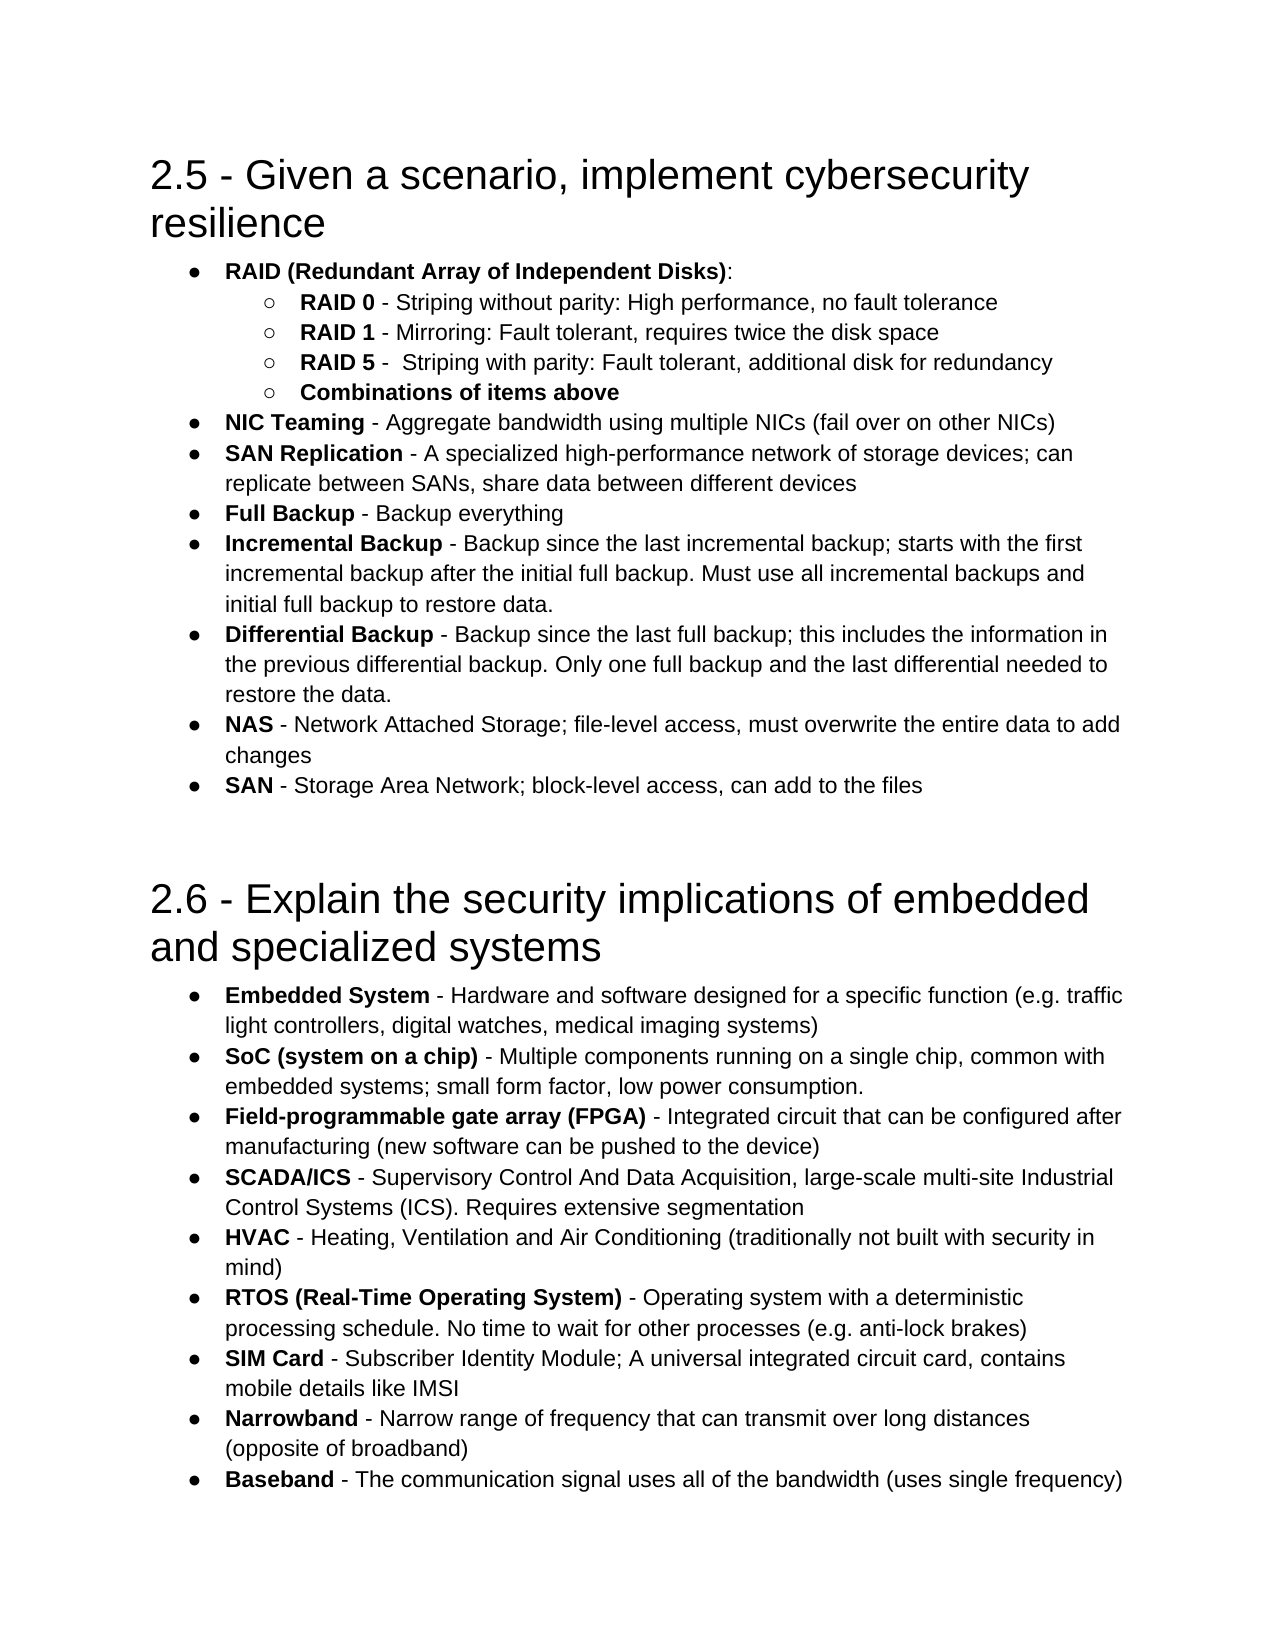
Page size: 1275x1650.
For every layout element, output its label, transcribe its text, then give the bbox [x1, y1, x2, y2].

list NIC Teaming - Aggregate bandwidth using multiple NICs (fail over on other NICs) [187, 409, 1125, 436]
subtitle 2.5 - Given a scenario, implement cybersecurity resilience [150, 150, 1125, 246]
list SAN Replication - A specialized high-performance network of storage devices; can replicate between SANs, share data between different devices [187, 439, 1125, 496]
list RAID 1 - Mirroring: Fault tolerant, requires twice the disk space [262, 319, 1125, 345]
list NAS - Network Attached Storage; file-level access, must overwrite the entire data to add changes [187, 711, 1125, 768]
list RTOS (Real-Time Operating System) - Operating system with a deterministic processing schedule. No time to wait for other processes (e.g. anti-lock brakes) [187, 1284, 1125, 1341]
list Narrowband - Narrow range of frequency that can transmit over long distances (opposite of broadband) [187, 1405, 1125, 1462]
list SCADA/ICS - Supervisory Control And Data Acquisition, large-scale multi-site Industrial Control Systems (ICS). Requires extensive segmentation [187, 1163, 1125, 1220]
list RAID 0 - Striping without parity: High performance, no fault tolerance [262, 288, 1125, 315]
list Embedded System - Hardware and software designed for a specific function (e.g. traffic light controllers, digital watches, medical imaging systems) [187, 982, 1125, 1039]
list SIM Card - Subscriber Identity Module; A universal integrated circuit card, contains mobile details like IMSI [187, 1345, 1125, 1401]
list SoC (system on a chip) - Multiple components running on a single chip, common with embedded systems; small form factor, low power consumption. [187, 1043, 1125, 1099]
list Incremental Backup - Backup since the last incremental backup; starts with the first incremental backup after the initial full backup. Must use all incremental backups and initial full backup to restore data. [187, 530, 1125, 617]
list RAID (Redundant Array of Independent Disks): [187, 258, 1125, 285]
list Combinations of items above [262, 379, 1125, 406]
list Differential Backup - Backup since the last full backup; this includes the information in the previous differential backup. Only one full backup and the last differential needed to restore the data. [187, 621, 1125, 708]
list HVAC - Heating, Ventilation and Air Conditioning (traditionally not built with security in mind) [187, 1224, 1125, 1281]
list Field-programmable gate array (FPGA) - Integrated circuit that can be configured after manufacturing (new software can be pushed to the device) [187, 1103, 1125, 1160]
subtitle 2.6 - Explain the security implications of embedded and specialized systems [150, 874, 1125, 970]
list Full Backup - Backup everything [187, 500, 1125, 526]
list RAID 5 - Striping with parity: Fault tolerant, additional disk for redundancy [262, 349, 1125, 375]
list SAN - Storage Area Network; block-level access, can add to the files [187, 772, 1125, 798]
list Baseband - The communication signal uses all of the bandwidth (uses single frequency) [187, 1466, 1125, 1492]
